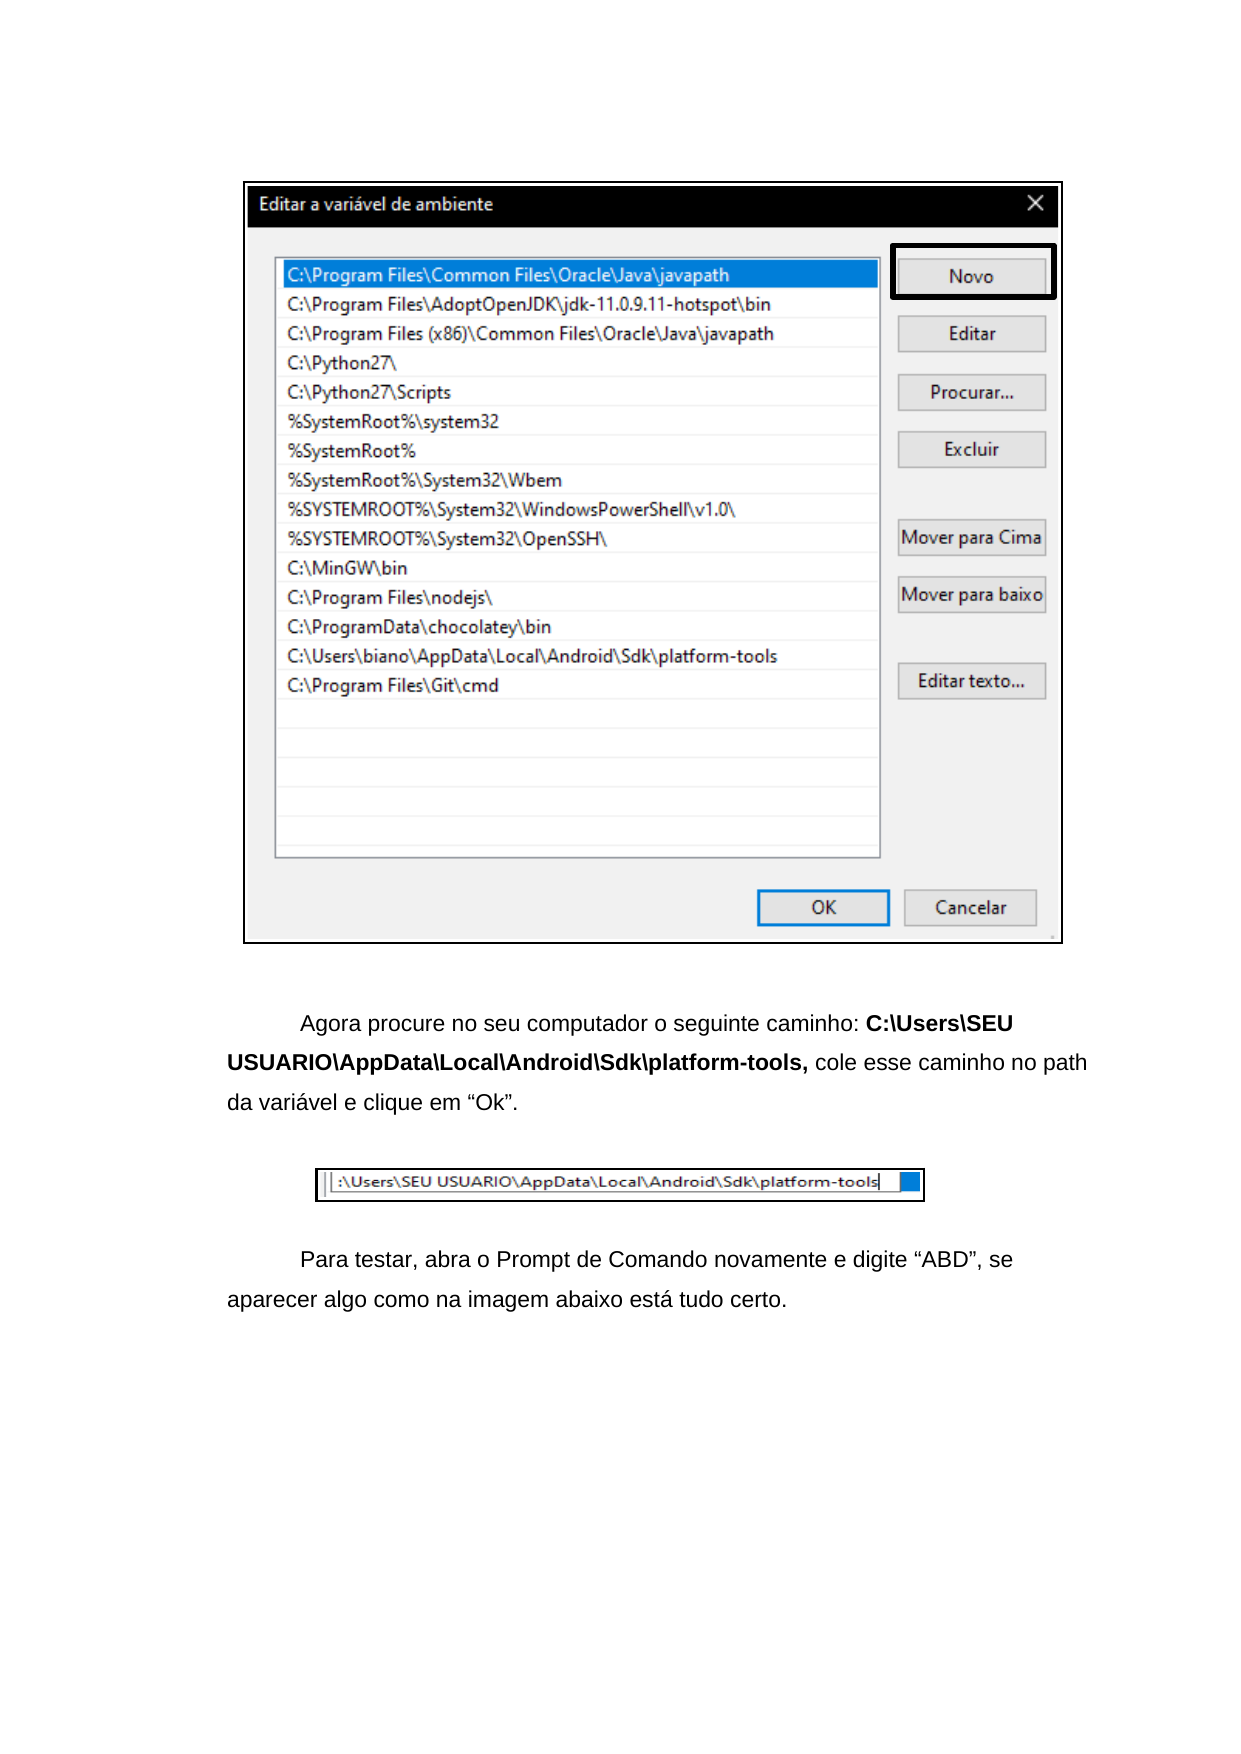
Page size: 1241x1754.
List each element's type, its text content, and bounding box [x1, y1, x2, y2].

picture [320, 1172, 920, 1197]
picture [247, 186, 1059, 939]
text Agora procure no seu computador o seguinte caminho: C:\Users\SEU USUARIO\AppData\Local\Android\Sdk\platform-tools, cole esse caminho no path da variável e clique em “Ok”. [227, 1009, 1090, 1115]
text Para testar, abra o Prompt de Comando novamente e digite “ABD”, se aparecer algo como na imagem abaixo está tudo certo. [227, 1246, 1090, 1312]
